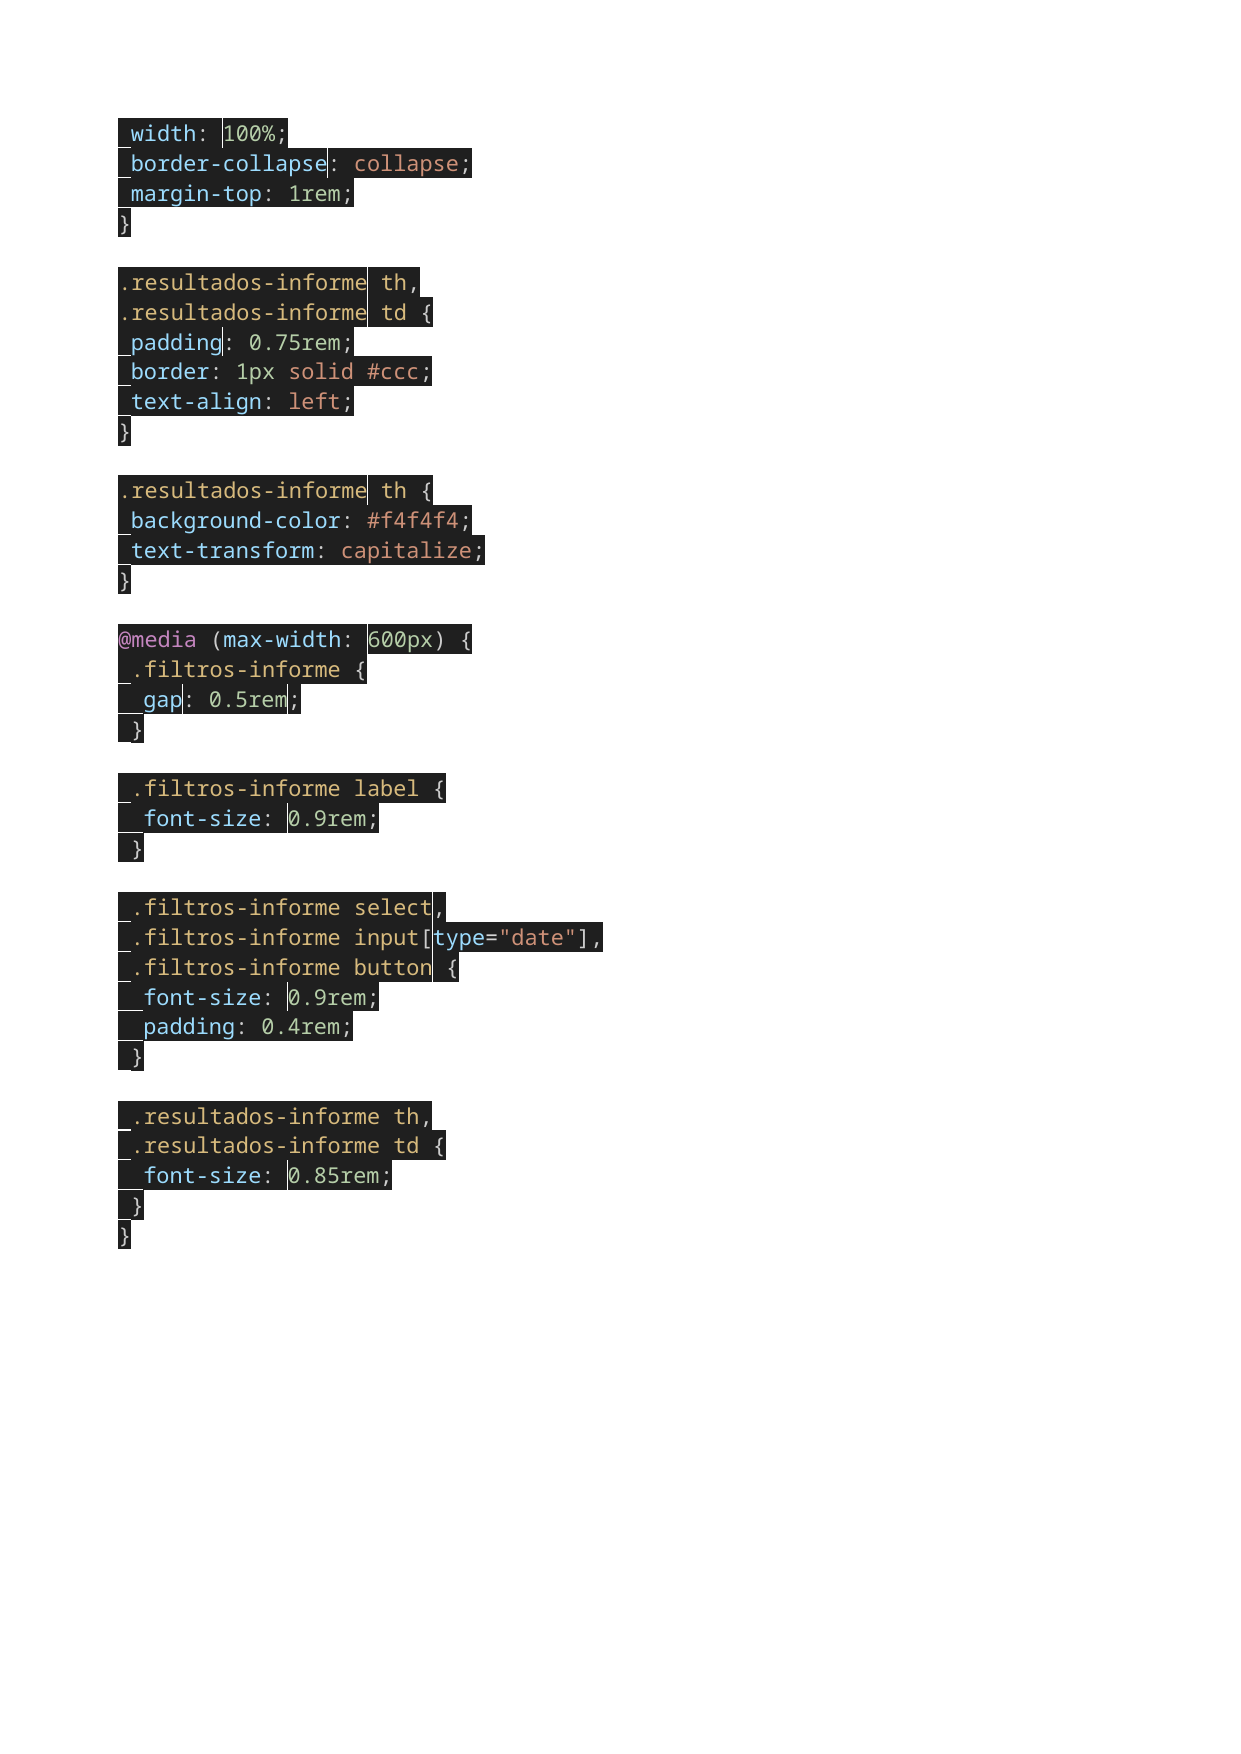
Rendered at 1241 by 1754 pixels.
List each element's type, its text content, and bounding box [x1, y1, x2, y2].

text .resultados-informe td { [118, 297, 1122, 327]
text .resultados-informe th, [118, 267, 1122, 297]
text .resultados-informe th, [118, 1101, 1122, 1130]
text gap: 0.5rem; [118, 684, 1122, 714]
text font-size: 0.85rem; [118, 1160, 1122, 1190]
text } [118, 207, 1122, 237]
text padding: 0.75rem; [118, 327, 1122, 356]
text .filtros-informe { [118, 654, 1122, 684]
text padding: 0.4rem; [118, 1011, 1122, 1041]
text border: 1px solid #ccc; [118, 356, 1122, 386]
text } [118, 1220, 1122, 1249]
text border-collapse: collapse; [118, 148, 1122, 178]
text } [118, 1041, 1122, 1071]
text .filtros-informe label { [118, 773, 1122, 803]
text } [118, 565, 1122, 594]
text .filtros-informe input[type="date"], [118, 922, 1122, 952]
text font-size: 0.9rem; [118, 803, 1122, 833]
text } [118, 1190, 1122, 1220]
text .resultados-informe td { [118, 1130, 1122, 1160]
text text-transform: capitalize; [118, 535, 1122, 565]
text @media (max-width: 600px) { [118, 624, 1122, 654]
text } [118, 714, 1122, 743]
text } [118, 416, 1122, 446]
text } [118, 833, 1122, 862]
text width: 100%; [118, 118, 1122, 148]
text .resultados-informe th { [118, 475, 1122, 505]
text background-color: #f4f4f4; [118, 505, 1122, 535]
text .filtros-informe button { [118, 952, 1122, 982]
text text-align: left; [118, 386, 1122, 416]
text font-size: 0.9rem; [118, 982, 1122, 1011]
text margin-top: 1rem; [118, 178, 1122, 207]
text .filtros-informe select, [118, 892, 1122, 922]
